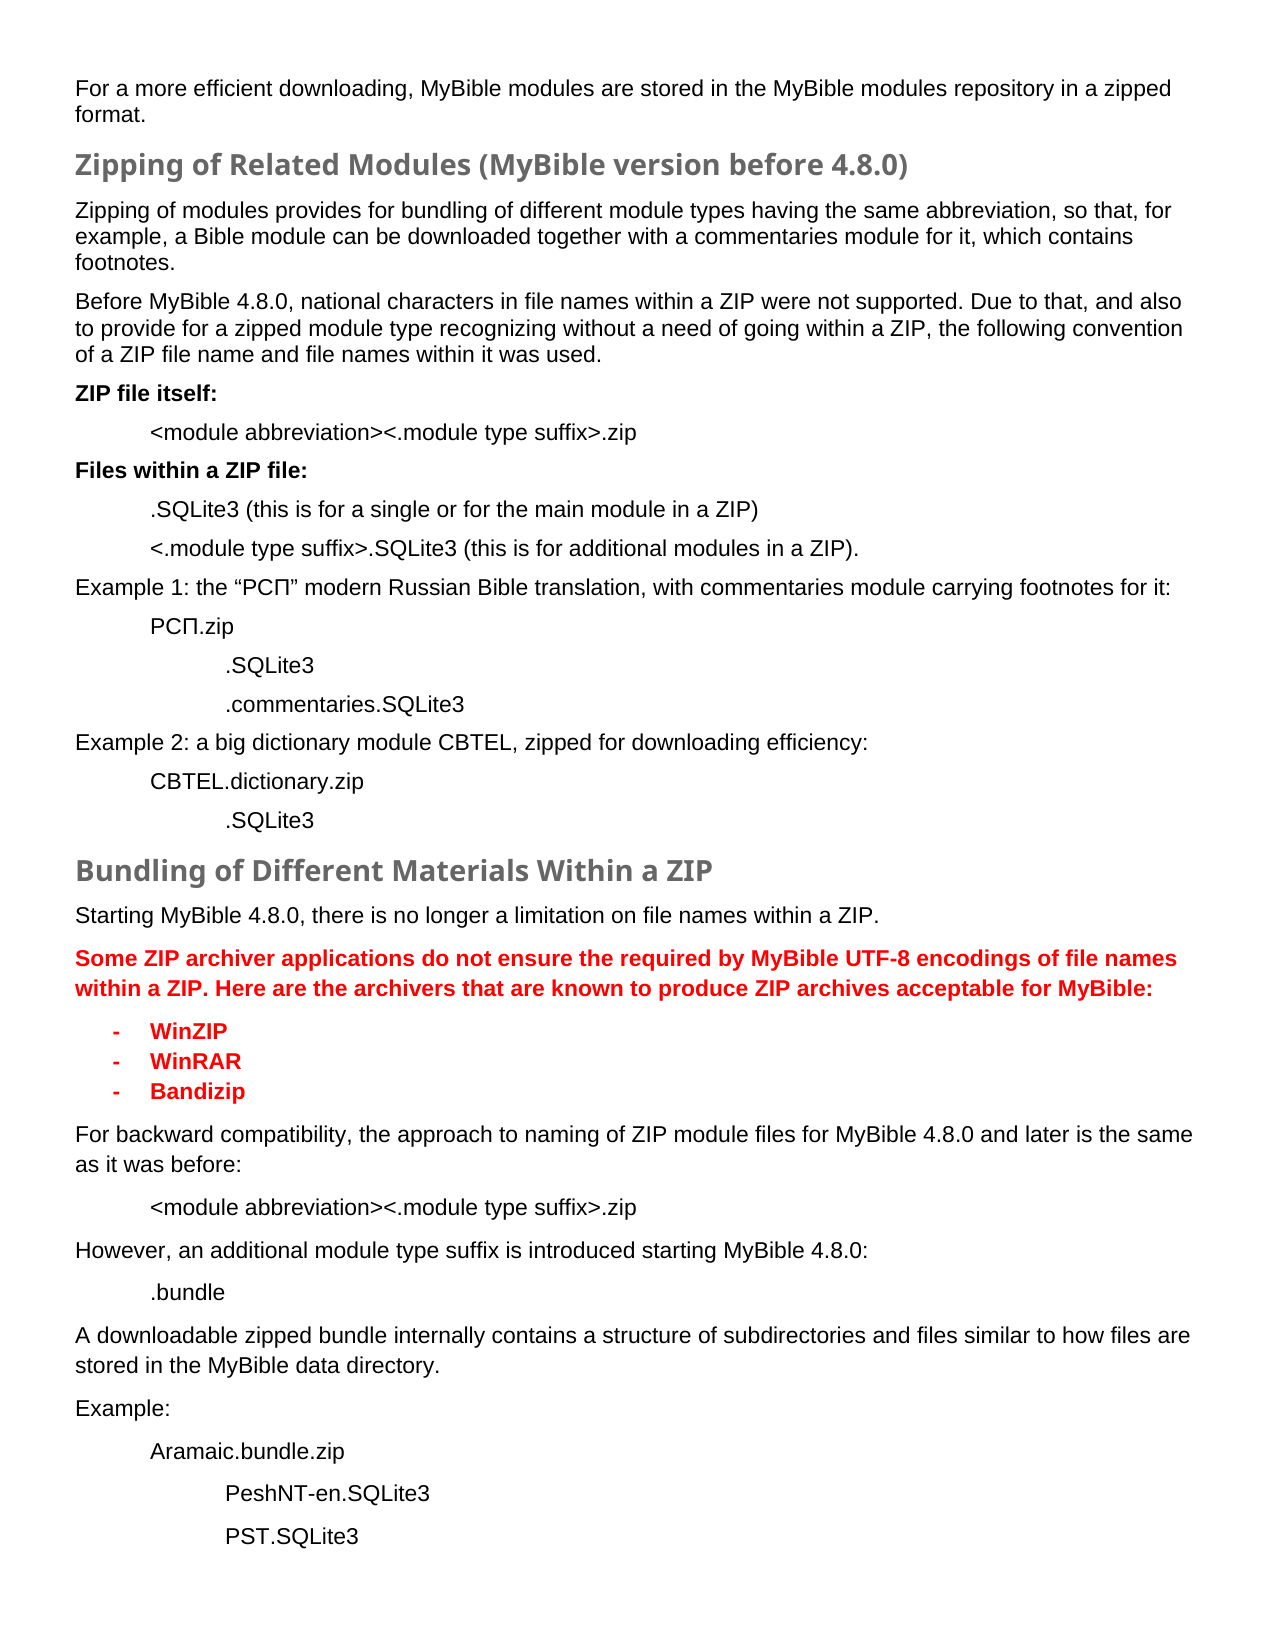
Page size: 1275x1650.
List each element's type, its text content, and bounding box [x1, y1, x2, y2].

text <module abbreviation><.module type suffix>.zip [75, 1194, 1200, 1220]
text For a more efficient downloading, MyBible modules are stored in the MyBible modules repository in a zipped format. [75, 75, 1200, 128]
text For backward compatibility, the approach to naming of ZIP module files for MyBible 4.8.0 and later is the same as it was before: [75, 1121, 1200, 1178]
text .SQLite3 [150, 807, 1200, 833]
text .commentaries.SQLite3 [150, 691, 1200, 717]
text Some ZIP archiver applications do not ensure the required by MyBible UTF-8 encodings of file names within a ZIP. Here are the archivers that are known to produce ZIP archives acceptable for MyBible: [75, 945, 1200, 1002]
text <.module type suffix>.SQLite3 (this is for additional modules in a ZIP). [75, 535, 1200, 561]
text Before MyBible 4.8.0, national characters in file names within a ZIP were not supported. Due to that, and also to provide for a zipped module type recognizing without a need of going within a ZIP, the following convention of a ZIP file name and file names within it was used. [75, 288, 1200, 367]
text Example 2: a big dictionary module CBTEL, zipped for downloading efficiency: [75, 729, 1200, 756]
text РСП.zip [150, 613, 1200, 639]
list WinZIP [112, 1018, 1200, 1044]
text ZIP file itself: [75, 380, 1200, 406]
text PeshNT-en.SQLite3 [75, 1480, 1200, 1507]
text Zipping of modules provides for bundling of different module types having the same abbreviation, so that, for example, a Bible module can be downloaded together with a commentaries module for it, which contains footnotes. [75, 197, 1200, 276]
text Example 1: the “РСП” modern Russian Bible translation, with commentaries module carrying footnotes for it: [75, 574, 1200, 600]
text .SQLite3 (this is for a single or for the main module in a ZIP) [75, 496, 1200, 523]
text Aramaic.bundle.zip [75, 1438, 1200, 1464]
text Files within a ZIP file: [75, 457, 1200, 484]
text <module abbreviation><.module type suffix>.zip [75, 418, 1200, 445]
text .bundle [75, 1279, 1200, 1306]
subtitle Bundling of Different Materials Within a ZIP [75, 850, 1200, 890]
text PST.SQLite3 [75, 1523, 1200, 1549]
text Example: [75, 1395, 1200, 1421]
text .SQLite3 [150, 652, 1200, 678]
text CBTEL.dictionary.zip [75, 768, 1200, 794]
subtitle Zipping of Related Modules (MyBible version before 4.8.0) [75, 144, 1200, 184]
text However, an additional module type suffix is introduced starting MyBible 4.8.0: [75, 1237, 1200, 1263]
list WinRAR [112, 1048, 1200, 1074]
list Bandizip [112, 1078, 1200, 1105]
text A downloadable zipped bundle internally contains a structure of subdirectories and files similar to how files are stored in the MyBible data directory. [75, 1322, 1200, 1379]
text Starting MyBible 4.8.0, there is no longer a limitation on file names within a ZIP. [75, 902, 1200, 929]
